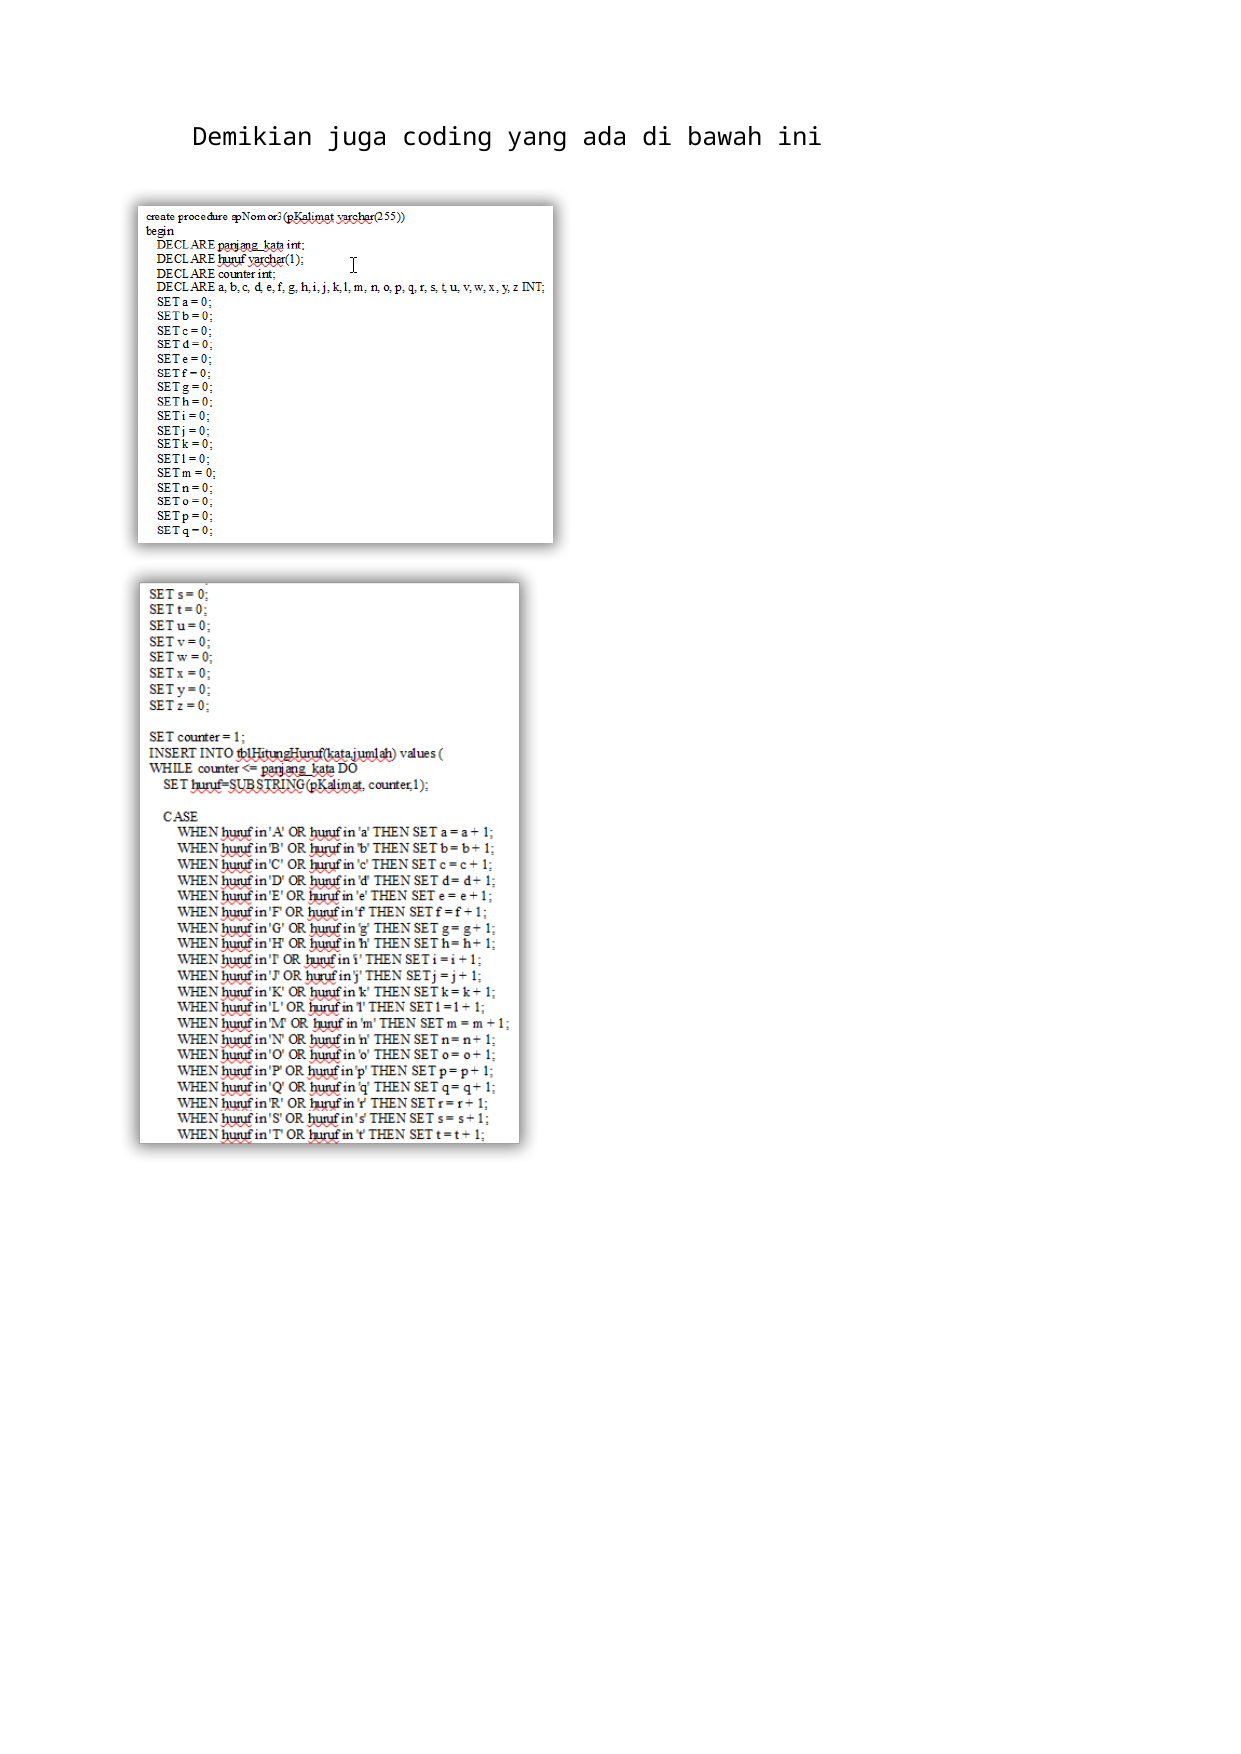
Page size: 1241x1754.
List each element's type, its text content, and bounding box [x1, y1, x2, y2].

text Demikian juga coding yang ada di bawah ini [118, 118, 1122, 152]
picture [118, 186, 572, 1165]
